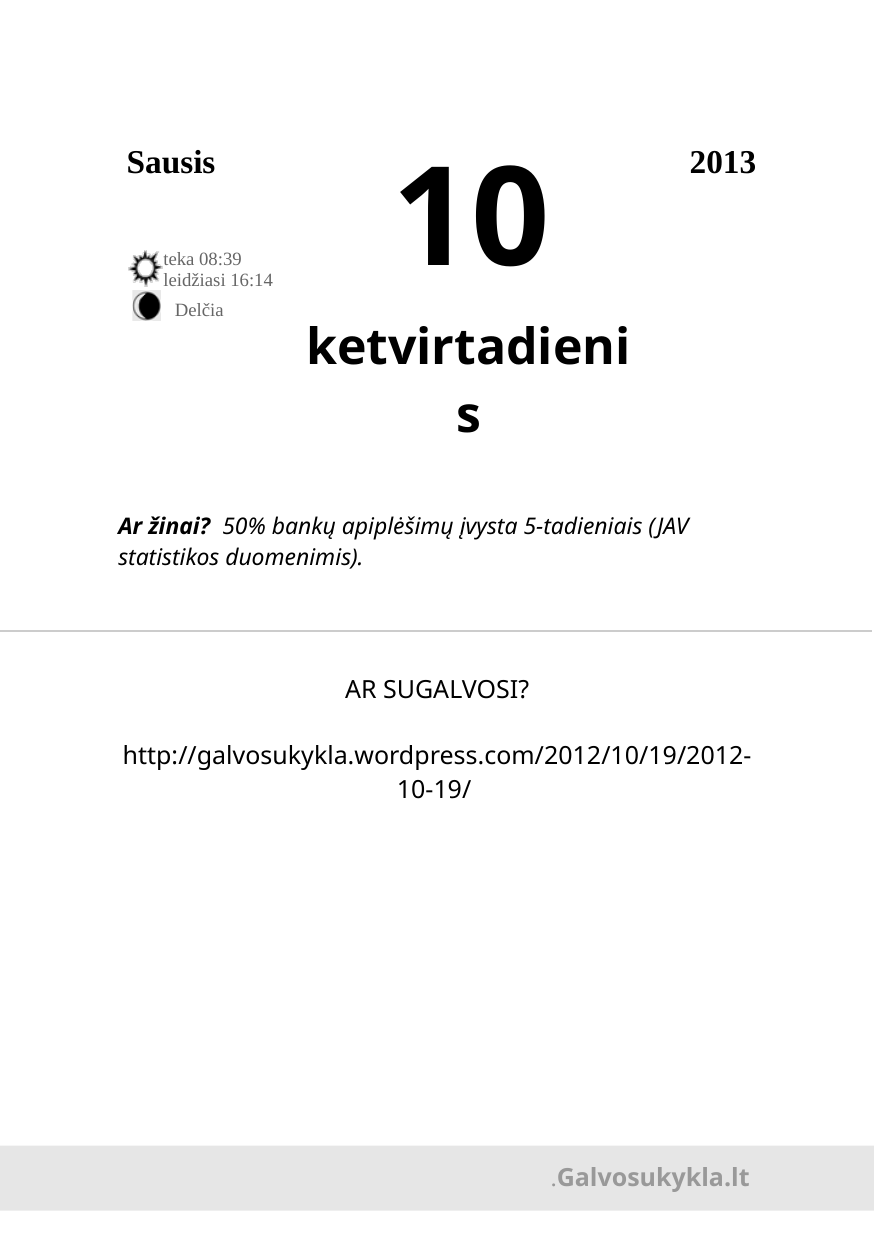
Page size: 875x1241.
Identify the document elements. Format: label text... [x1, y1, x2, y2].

text AR SUGALVOSI? [118, 672, 756, 706]
table_header 2013 [638, 118, 756, 448]
text Ar žinai? 50% bankų apiplėšimų įvysta 5-tadieniais (JAV statistikos duomenimis). [118, 510, 756, 573]
table_header Delčia [118, 288, 298, 448]
text http://galvosukykla.wordpress.com/2012/10/19/2012-10-19/ [118, 737, 756, 805]
table_header 10 ketvirtadienis [299, 118, 638, 448]
table_header Sausis teka 08:39 leidžiasi 16:14 [118, 118, 298, 287]
